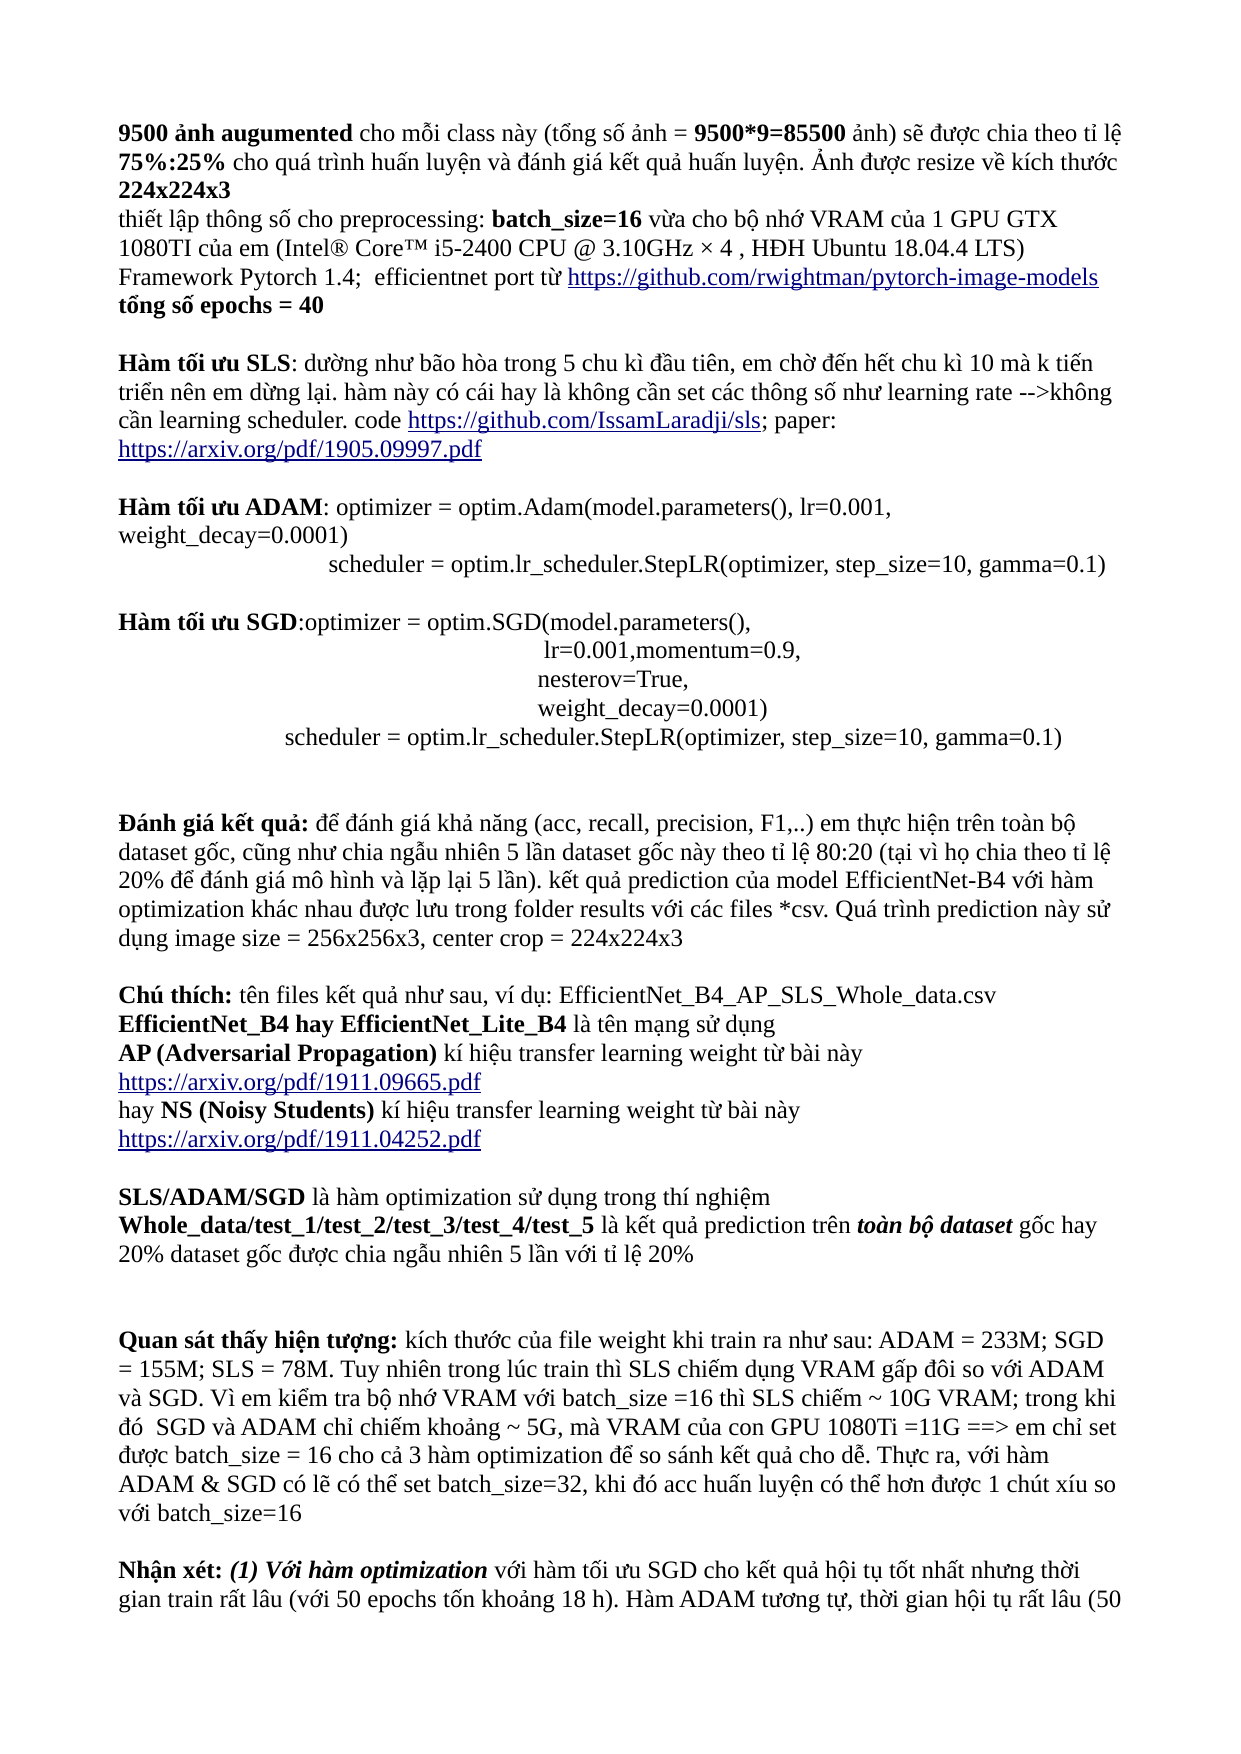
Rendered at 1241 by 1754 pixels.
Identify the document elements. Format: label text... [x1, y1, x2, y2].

text nesterov=True, [118, 664, 1122, 693]
text Hàm tối ưu SGD:optimizer = optim.SGD(model.parameters(), [118, 607, 1122, 636]
text Đánh giá kết quả: để đánh giá khả năng (acc, recall, precision, F1,..) em thực hiện trên toàn bộ dataset gốc, cũng như chia ngẫu nhiên 5 lần dataset gốc này theo tỉ lệ 80:20 (tại vì họ chia theo tỉ lệ 20% để đánh giá mô hình và lặp lại 5 lần). kết quả prediction của model EfficientNet-B4 với hàm optimization khác nhau được lưu trong folder results với các files *csv. Quá trình prediction này sử dụng image size = 256x256x3, center crop = 224x224x3 [118, 808, 1122, 952]
text Nhận xét: (1) Với hàm optimization với hàm tối ưu SGD cho kết quả hội tụ tốt nhất nhưng thời gian train rất lâu (với 50 epochs tốn khoảng 18 h). Hàm ADAM tương tự, thời gian hội tụ rất lâu (50 [118, 1556, 1122, 1613]
text Hàm tối ưu ADAM: optimizer = optim.Adam(model.parameters(), lr=0.001, weight_decay=0.0001) [118, 492, 1122, 549]
text Chú thích: tên files kết quả như sau, ví dụ: EfficientNet_B4_AP_SLS_Whole_data.csv [118, 981, 1122, 1009]
text hay NS (Noisy Students) kí hiệu transfer learning weight từ bài này https://arxiv.org/pdf/1911.04252.pdf [118, 1096, 1122, 1153]
text Quan sát thấy hiện tượng: kích thước của file weight khi train ra như sau: ADAM = 233M; SGD = 155M; SLS = 78M. Tuy nhiên trong lúc train thì SLS chiếm dụng VRAM gấp đôi so với ADAM và SGD. Vì em kiểm tra bộ nhớ VRAM với batch_size =16 thì SLS chiếm ~ 10G VRAM; trong khi đó SGD và ADAM chỉ chiếm khoảng ~ 5G, mà VRAM của con GPU 1080Ti =11G ==> em chỉ set được batch_size = 16 cho cả 3 hàm optimization để so sánh kết quả cho dễ. Thực ra, với hàm ADAM & SGD có lẽ có thể set batch_size=32, khi đó acc huấn luyện có thể hơn được 1 chút xíu so với batch_size=16 [118, 1326, 1122, 1527]
text scheduler = optim.lr_scheduler.StepLR(optimizer, step_size=10, gamma=0.1) [118, 722, 1122, 751]
text Hàm tối ưu SLS: dường như bão hòa trong 5 chu kì đầu tiên, em chờ đến hết chu kì 10 mà k tiến triển nên em dừng lại. hàm này có cái hay là không cần set các thông số như learning rate -->không cần learning scheduler. code https://github.com/IssamLaradji/sls; paper: https://arxiv.org/pdf/1905.09997.pdf [118, 348, 1122, 463]
text weight_decay=0.0001) [118, 693, 1122, 722]
text 9500 ảnh augumented cho mỗi class này (tổng số ảnh = 9500*9=85500 ảnh) sẽ được chia theo tỉ lệ 75%:25% cho quá trình huấn luyện và đánh giá kết quả huấn luyện. Ảnh được resize về kích thước 224x224x3 [118, 118, 1122, 204]
text thiết lập thông số cho preprocessing: batch_size=16 vừa cho bộ nhớ VRAM của 1 GPU GTX 1080TI của em (Intel® Core™ i5-2400 CPU @ 3.10GHz × 4 , HĐH Ubuntu 18.04.4 LTS) [118, 204, 1122, 262]
text EfficientNet_B4 hay EfficientNet_Lite_B4 là tên mạng sử dụng [118, 1009, 1122, 1038]
text lr=0.001,momentum=0.9, [118, 636, 1122, 664]
text Whole_data/test_1/test_2/test_3/test_4/test_5 là kết quả prediction trên toàn bộ dataset gốc hay 20% dataset gốc được chia ngẫu nhiên 5 lần với tỉ lệ 20% [118, 1211, 1122, 1268]
text SLS/ADAM/SGD là hàm optimization sử dụng trong thí nghiệm [118, 1182, 1122, 1211]
text AP (Adversarial Propagation) kí hiệu transfer learning weight từ bài này https://arxiv.org/pdf/1911.09665.pdf [118, 1038, 1122, 1096]
text tổng số epochs = 40 [118, 291, 1122, 319]
text scheduler = optim.lr_scheduler.StepLR(optimizer, step_size=10, gamma=0.1) [118, 549, 1122, 578]
text Framework Pytorch 1.4; efficientnet port từ https://github.com/rwightman/pytorch-image-models [118, 262, 1122, 291]
